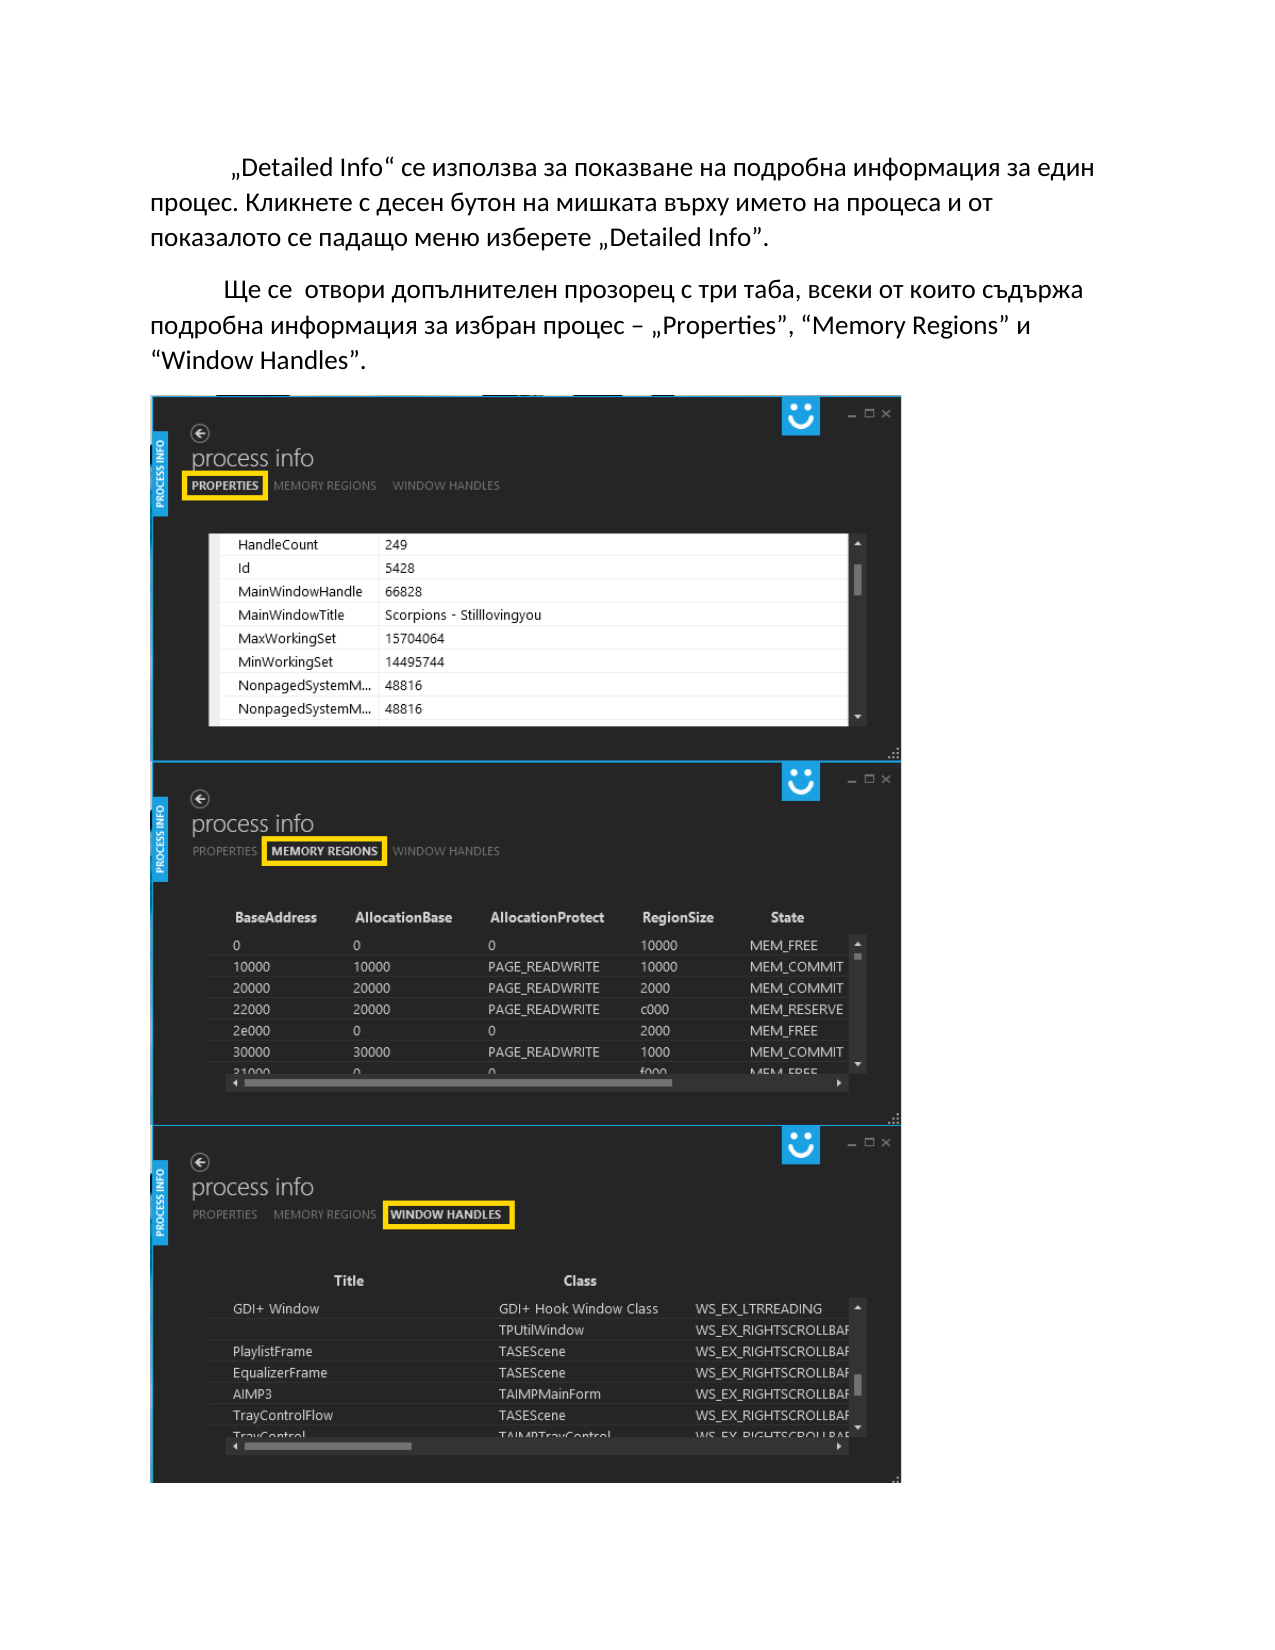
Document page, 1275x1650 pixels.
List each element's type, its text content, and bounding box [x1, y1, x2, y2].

text „Detailed Info“ се използва за показване на подробна информация за един процес. Кликнете с десен бутон на мишката върху името на процеса и от показалото се падащо меню изберете „Detailed Info”. [150, 150, 1125, 254]
text Ще се отвори допълнителен прозорец с три таба, всеки от които съдържа подробна информация за избран процес – „Properties”, “Memory Regions” и “Window Handles”. [150, 273, 1125, 376]
